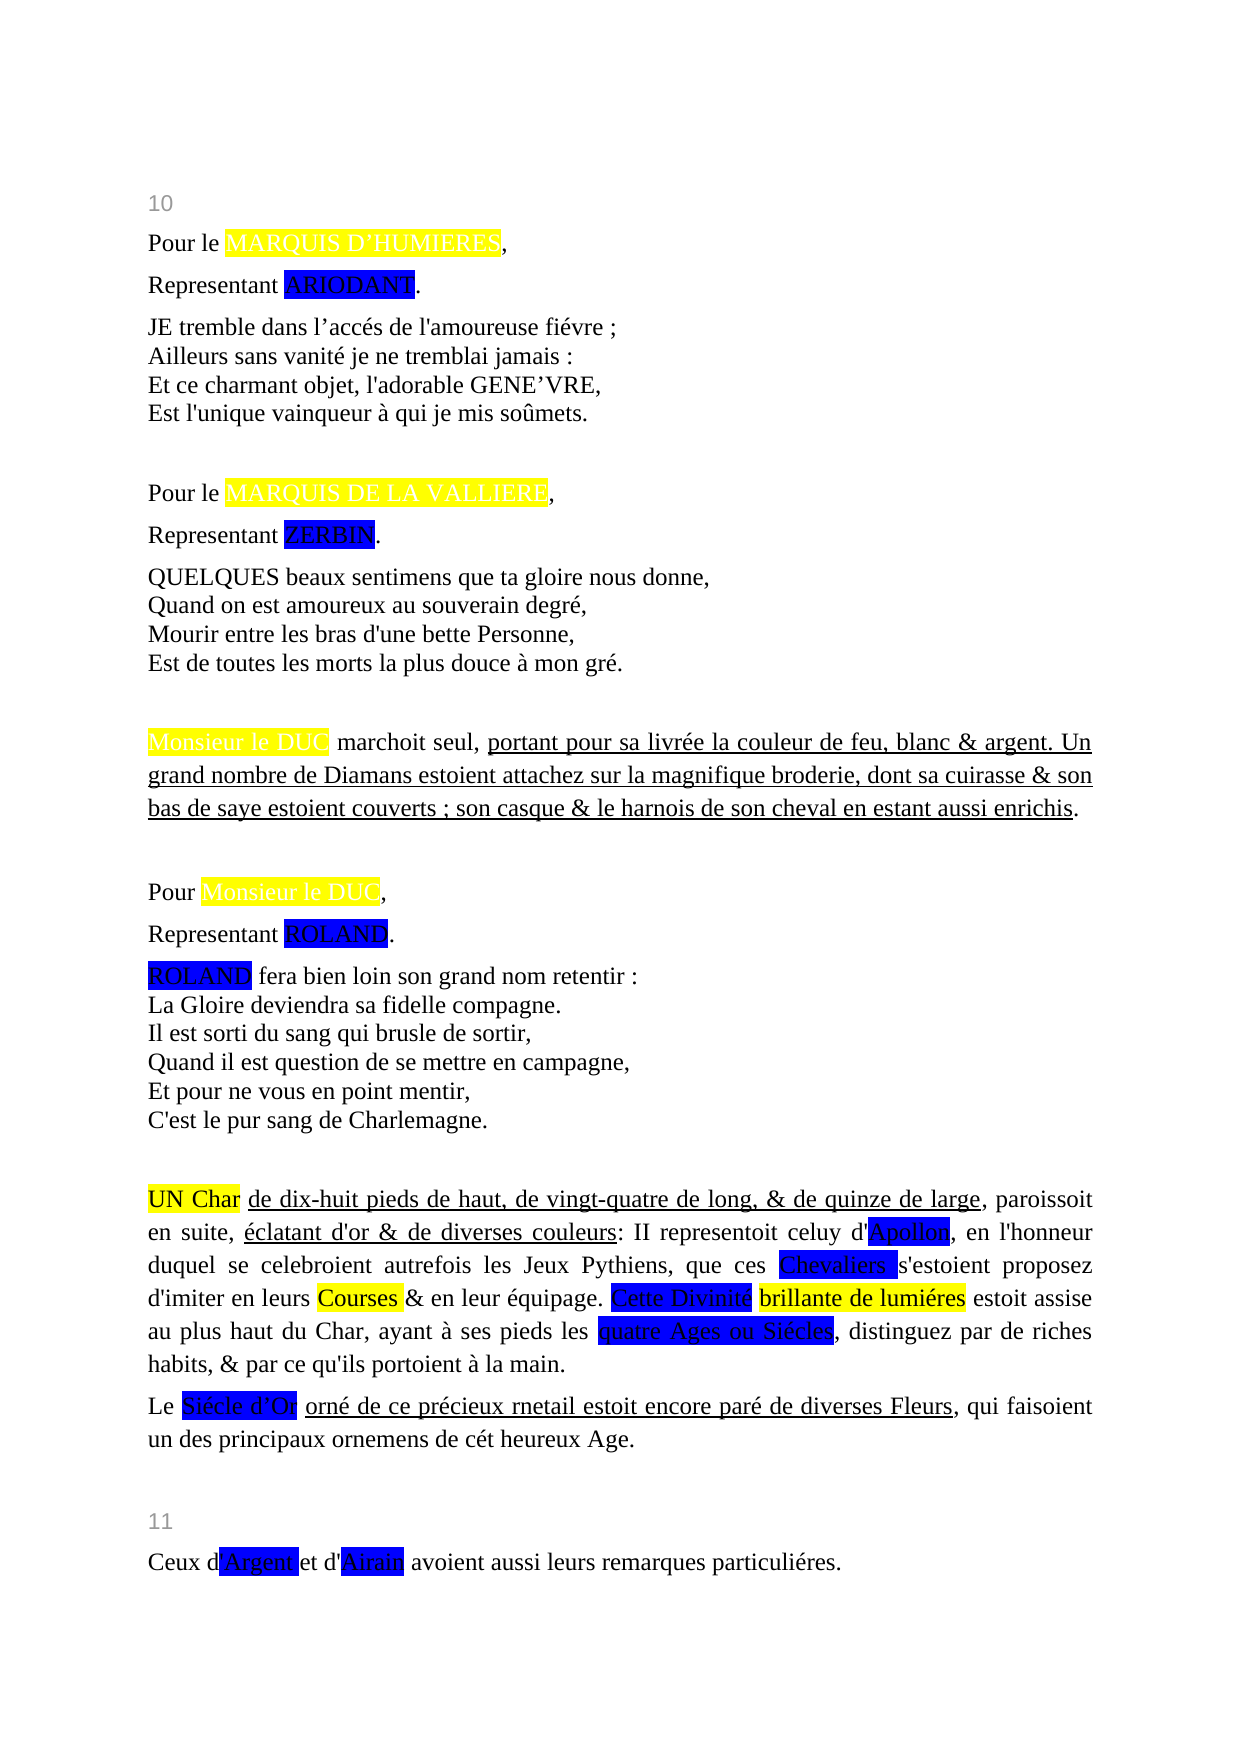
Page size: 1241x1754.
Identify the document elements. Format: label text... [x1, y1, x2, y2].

text Representant ROLAND. [148, 919, 284, 948]
text Monsieur le DUC marchoit seul, portant pour sa livrée la couleur de feu, blanc & argent. Un grand nombre de Diamans estoient attachez sur la magnifique broderie, dont sa cuirasse & son [148, 727, 1093, 786]
text bas de saye estoient couverts ; son casque & le harnois de son cheval en estant aussi enrichis. [148, 787, 1093, 822]
text Representant ARIODANT. [148, 270, 284, 299]
text UN Char de dix-huit pieds de haut, de vingt-quatre de long, & de quinze de large, paroissoit en suite, éclatant d'or & de diverses couleurs: II representoit celuy d'Apollon, en l'honneur duquel se celebroient autrefois les Jeux Pythiens, que ces Chevaliers s'estoient proposez d'imiter en leurs Courses & en leur équipage. Cette Divinité brillante de lumiéres estoit assise au plus haut du Char, ayant à ses pieds les quatre Ages ou Siécles, distinguez par de riches habits, & par ce qu'ils portoient à la main. [148, 1184, 1093, 1378]
text Mourir entre les bras d'une bette Personne, [148, 619, 1093, 648]
text Quand il est question de se mettre en campagne, [148, 1047, 1093, 1076]
text 11 [173, 1508, 1093, 1534]
text Et ce charmant objet, l'adorable GENE’VRE, [148, 370, 1093, 398]
text Pour Monsieur le DUC, [380, 877, 1093, 906]
text Ceux d'Argent et d'Airain avoient aussi leurs remarques particuliéres. [148, 1547, 219, 1576]
text Pour Monsieur le DUC, [148, 877, 201, 906]
text Et pour ne vous en point mentir, [148, 1076, 1093, 1105]
text QUELQUES beaux sentimens que ta gloire nous donne, [148, 562, 1093, 591]
text Ceux d'Argent et d'Airain avoient aussi leurs remarques particuliéres. [404, 1547, 1093, 1576]
text Le Siécle d’Or orné de ce précieux rnetail estoit encore paré de diverses Fleurs, qui faisoient un des principaux ornemens de cét heureux Age. [148, 1391, 1093, 1453]
text ROLAND fera bien loin son grand nom retentir : [252, 961, 1093, 990]
text C'est le pur sang de Charlemagne. [148, 1105, 1093, 1133]
text Quand on est amoureux au souverain degré, [148, 591, 1093, 619]
text Representant ZERBIN. [148, 520, 284, 549]
text Representant ROLAND. [388, 919, 1093, 948]
text Est l'unique vainqueur à qui je mis soûmets. [148, 398, 1093, 427]
text Pour le MARQUIS DE LA VALLIERE, [148, 478, 225, 507]
text Ailleurs sans vanité je ne tremblai jamais : [148, 341, 1093, 370]
text Pour le MARQUIS D’HUMIERES, [148, 228, 1093, 257]
text JE tremble dans l’accés de l'amoureuse fiévre ; [148, 312, 1093, 341]
text Est de toutes les morts la plus douce à mon gré. [148, 648, 1093, 677]
text La Gloire deviendra sa fidelle compagne. [148, 990, 1093, 1018]
text Pour le MARQUIS DE LA VALLIERE, [548, 478, 1093, 507]
text 10 [148, 189, 1093, 216]
text Representant ZERBIN. [375, 520, 1093, 549]
text Representant ARIODANT. [415, 270, 1093, 299]
text Il est sorti du sang qui brusle de sortir, [148, 1018, 1093, 1047]
